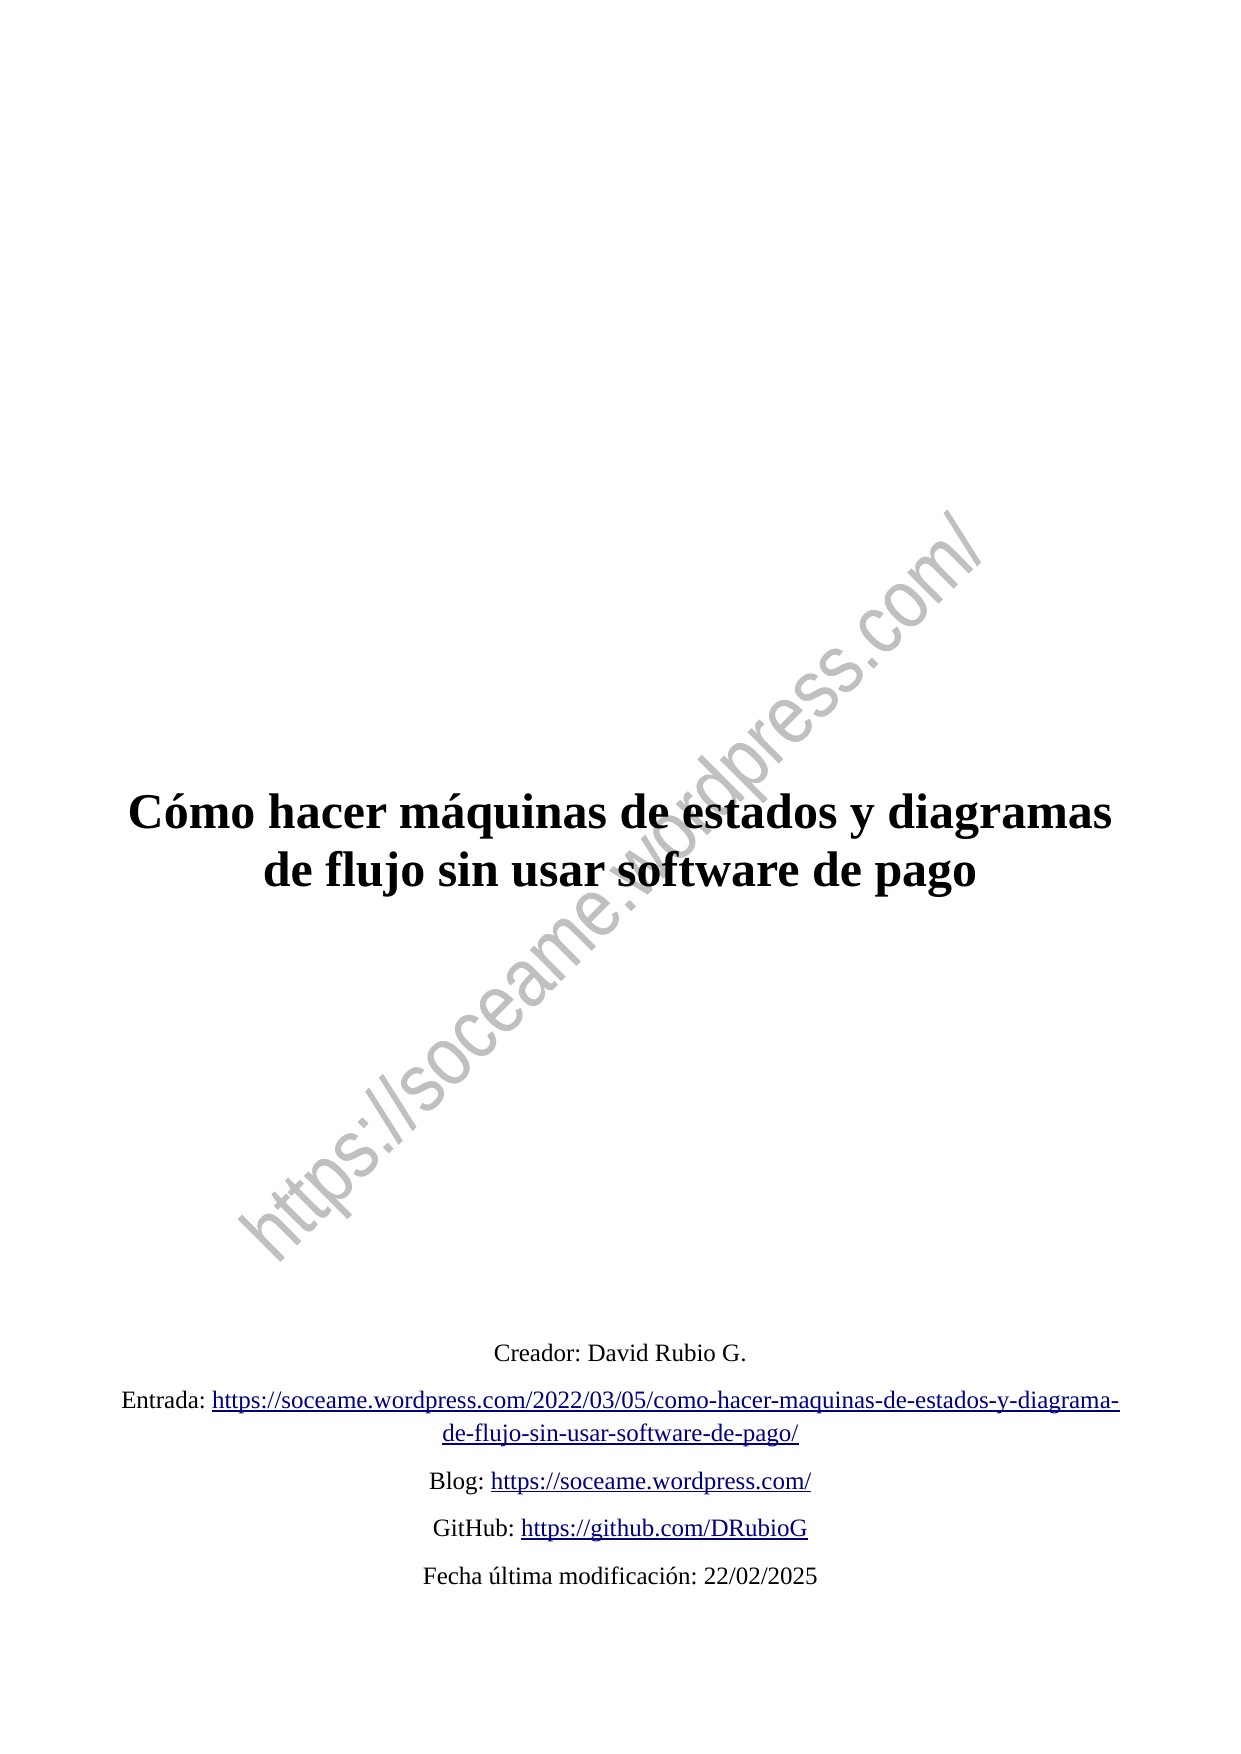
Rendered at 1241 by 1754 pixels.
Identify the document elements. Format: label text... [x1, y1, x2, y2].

text Entrada: https://soceame.wordpress.com/2022/03/05/como-hacer-maquinas-de-estados-y-diagrama-de-flujo-sin-usar-software-de-pago/ [118, 1385, 1122, 1447]
text Creador: David Rubio G. [118, 1338, 1122, 1366]
text Fecha última modificación: 22/02/2025 [118, 1561, 1122, 1590]
text GitHub: https://github.com/DRubioG [118, 1513, 1122, 1542]
text Blog: https://soceame.wordpress.com/ [118, 1466, 1122, 1495]
subtitle Cómo hacer máquinas de estados y diagramas de flujo sin usar software de pago [118, 782, 1122, 897]
